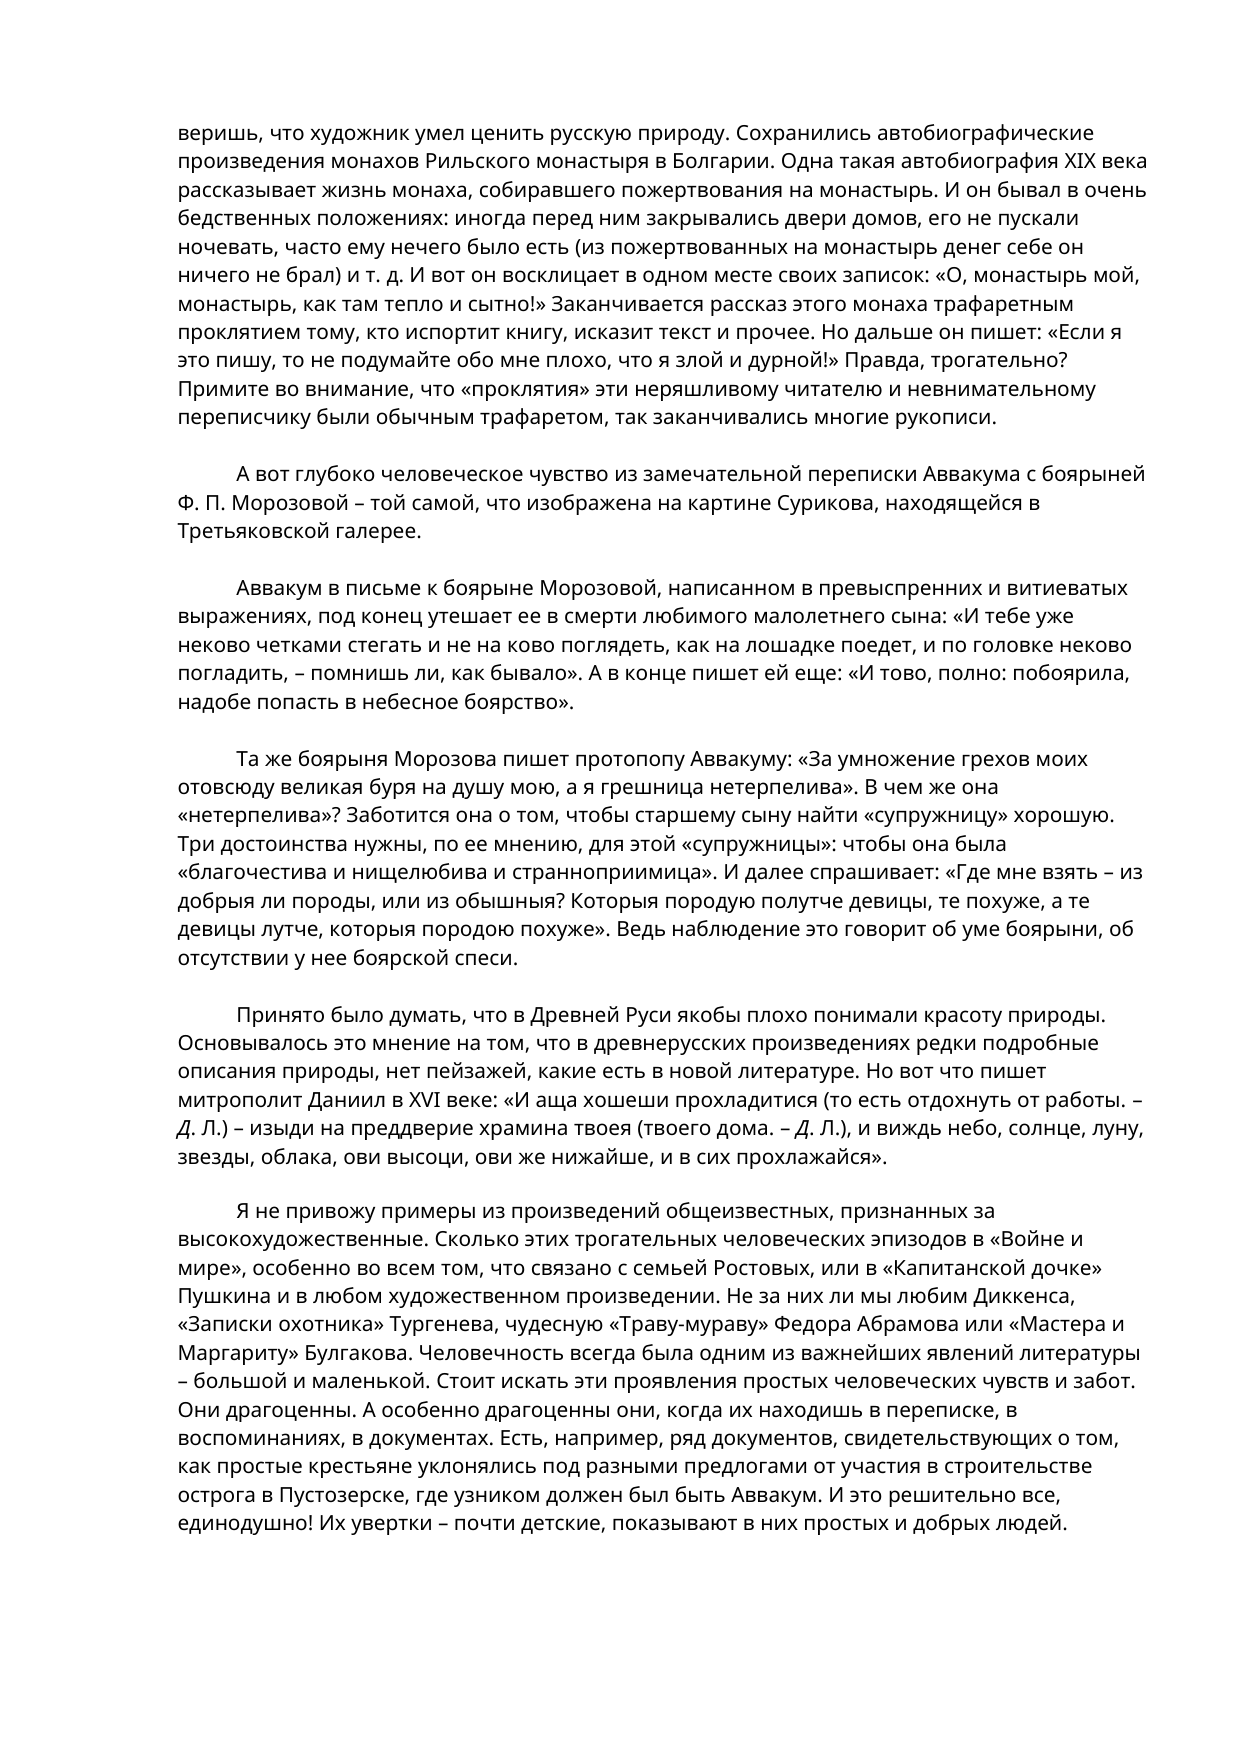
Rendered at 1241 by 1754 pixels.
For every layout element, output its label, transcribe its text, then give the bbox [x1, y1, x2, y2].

text А вот глубоко человеческое чувство из замечательной переписки Аввакума с боярыней Ф. П. Морозовой – той самой, что изображена на картине Сурикова, находящейся в Третьяковской галерее. [177, 459, 1152, 573]
text веришь, что художник умел ценить русскую природу. Сохранились автобиографические произведения монахов Рильского монастыря в Болгарии. Одна такая автобиография XIX века рассказывает жизнь монаха, собиравшего пожертвования на монастырь. И он бывал в очень бедственных положениях: иногда перед ним закрывались двери домов, его не пускали ночевать, часто ему нечего было есть (из пожертвованных на монастырь денег себе он ничего не брал) и т. д. И вот он восклицает в одном месте своих записок: «О, монастырь мой, монастырь, как там тепло и сытно!» Заканчивается рассказ этого монаха трафаретным проклятием тому, кто испортит книгу, исказит текст и прочее. Но дальше он пишет: «Если я это пишу, то не подумайте обо мне плохо, что я злой и дурной!» Правда, трогательно? Примите во внимание, что «проклятия» эти неряшливому читателю и невнимательному переписчику были обычным трафаретом, так заканчивались многие рукописи. [177, 118, 1152, 459]
text Я не привожу примеры из произведений общеизвестных, признанных за высокохудожественные. Сколько этих трогательных человеческих эпизодов в «Войне и мире», особенно во всем том, что связано с семьей Ростовых, или в «Капитанской дочке» Пушкина и в любом художественном произведении. Не за них ли мы любим Диккенса, «Записки охотника» Тургенева, чудесную «Траву-мураву» Федора Абрамова или «Мастера и Маргариту» Булгакова. Человечность всегда была одним из важнейших явлений литературы – большой и маленькой. Стоит искать эти проявления простых человеческих чувств и забот. Они драгоценны. А особенно драгоценны они, когда их находишь в переписке, в воспоминаниях, в документах. Есть, например, ряд документов, свидетельствующих о том, как простые крестьяне уклонялись под разными предлогами от участия в строительстве острога в Пустозерске, где узником должен был быть Аввакум. И это решительно все, единодушно! Их увертки – почти детские, показывают в них простых и добрых людей. [177, 1196, 1152, 1537]
text Аввакум в письме к боярыне Морозовой, написанном в превыспренних и витиеватых выражениях, под конец утешает ее в смерти любимого малолетнего сына: «И тебе уже неково четками стегать и не на ково поглядеть, как на лошадке поедет, и по головке неково погладить, – помнишь ли, как бывало». А в конце пишет ей еще: «И тово, полно: побоярила, надобе попасть в небесное боярство». [177, 573, 1152, 744]
text Та же боярыня Морозова пишет протопопу Аввакуму: «За умножение грехов моих отовсюду великая буря на душу мою, а я грешница нетерпелива». В чем же она «нетерпелива»? Заботится она о том, чтобы старшему сыну найти «супружницу» хорошую. Три достоинства нужны, по ее мнению, для этой «супружницы»: чтобы она была «благочестива и нищелюбива и странноприимица». И далее спрашивает: «Где мне взять – из добрыя ли породы, или из обышныя? Которыя породую полутче девицы, те похуже, а те девицы лутче, которыя породою похуже». Ведь наблюдение это говорит об уме боярыни, об отсутствии у нее боярской спеси. [177, 744, 1152, 1000]
text Принято было думать, что в Древней Руси якобы плохо понимали красоту природы. Основывалось это мнение на том, что в древнерусских произведениях редки подробные описания природы, нет пейзажей, какие есть в новой литературе. Но вот что пишет митрополит Даниил в XVI веке: «И аща хошеши прохладитися (то есть отдохнуть от работы. – Д. Л.) – изыди на преддверие храмина твоея (твоего дома. – Д. Л.), и виждь небо, солнце, луну, звезды, облака, ови высоци, ови же нижайше, и в сих прохлажайся». [177, 1000, 1152, 1196]
